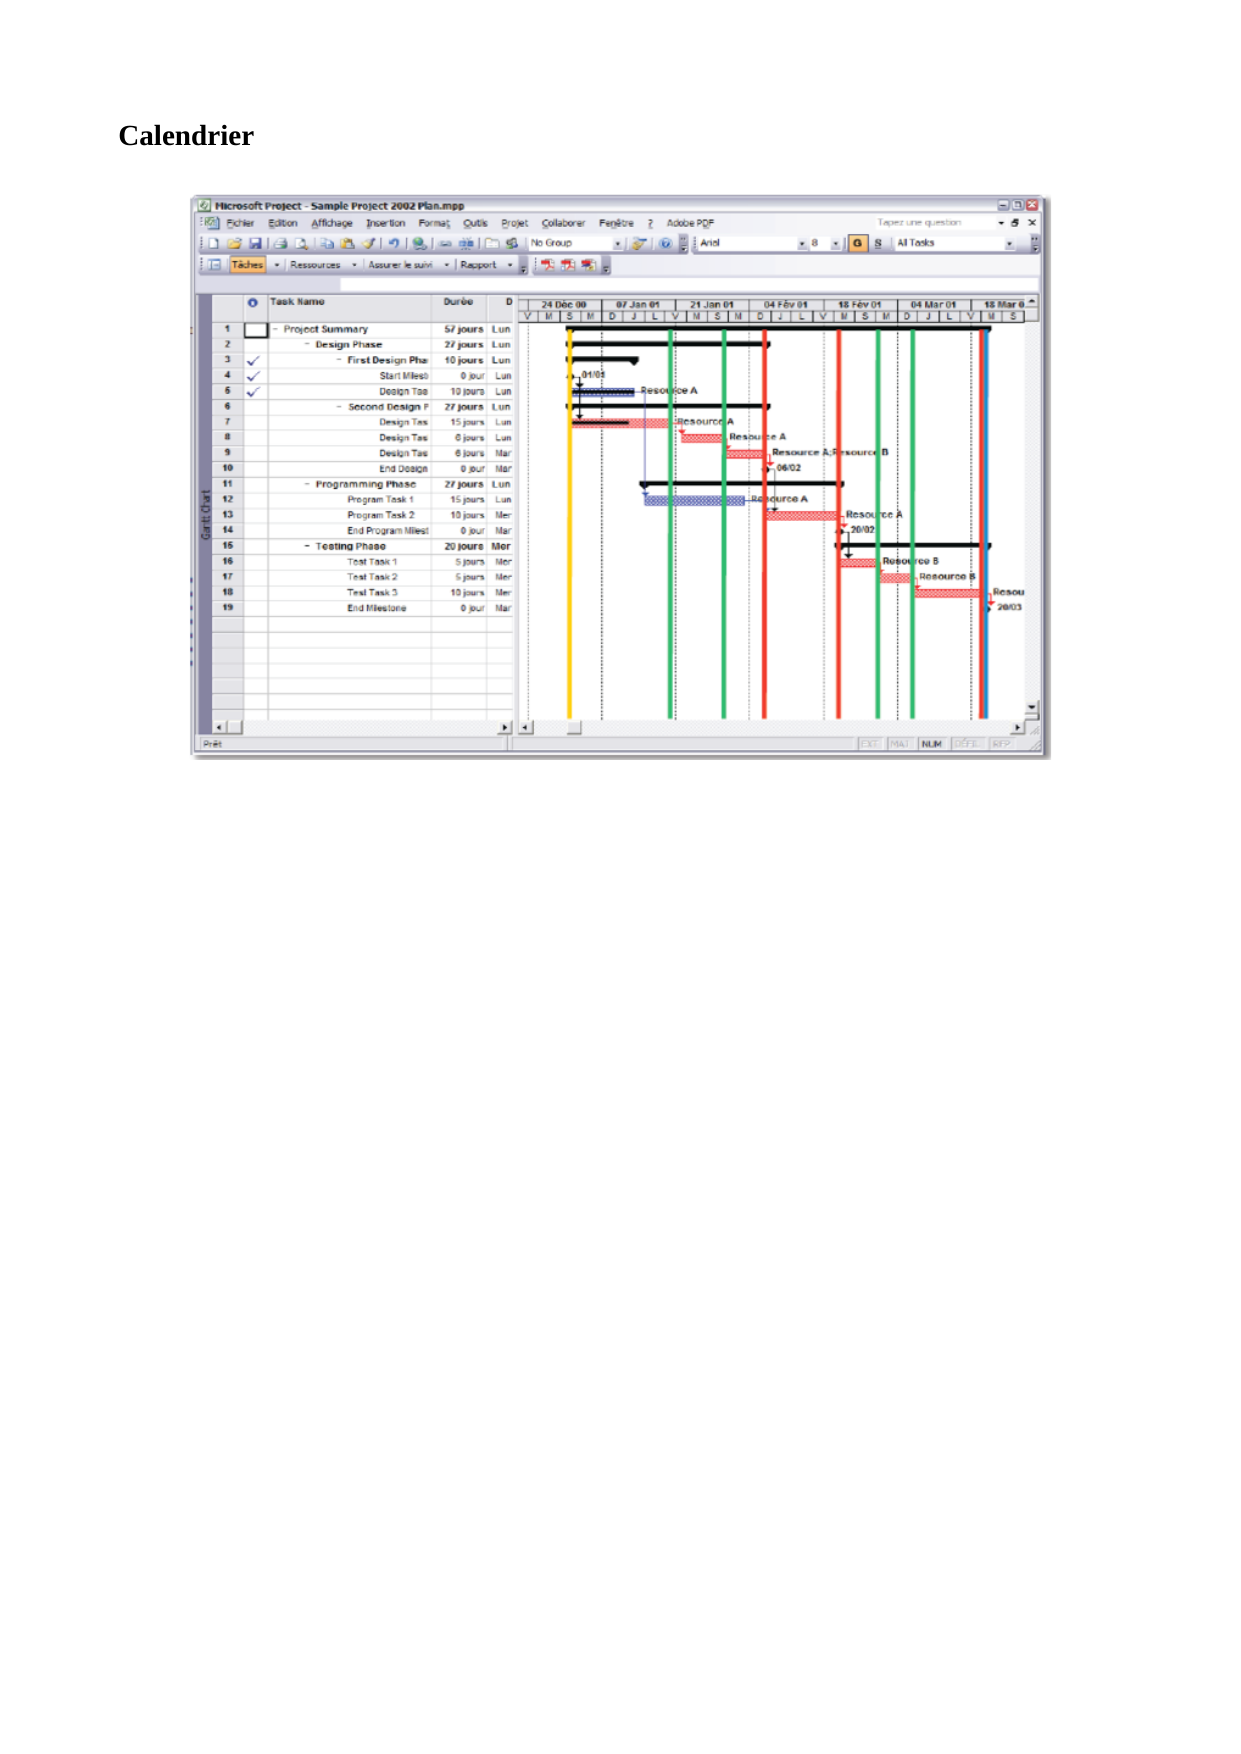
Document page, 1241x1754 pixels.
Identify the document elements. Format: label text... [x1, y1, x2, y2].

picture [189, 194, 1052, 760]
text Calendrier [118, 118, 1122, 152]
